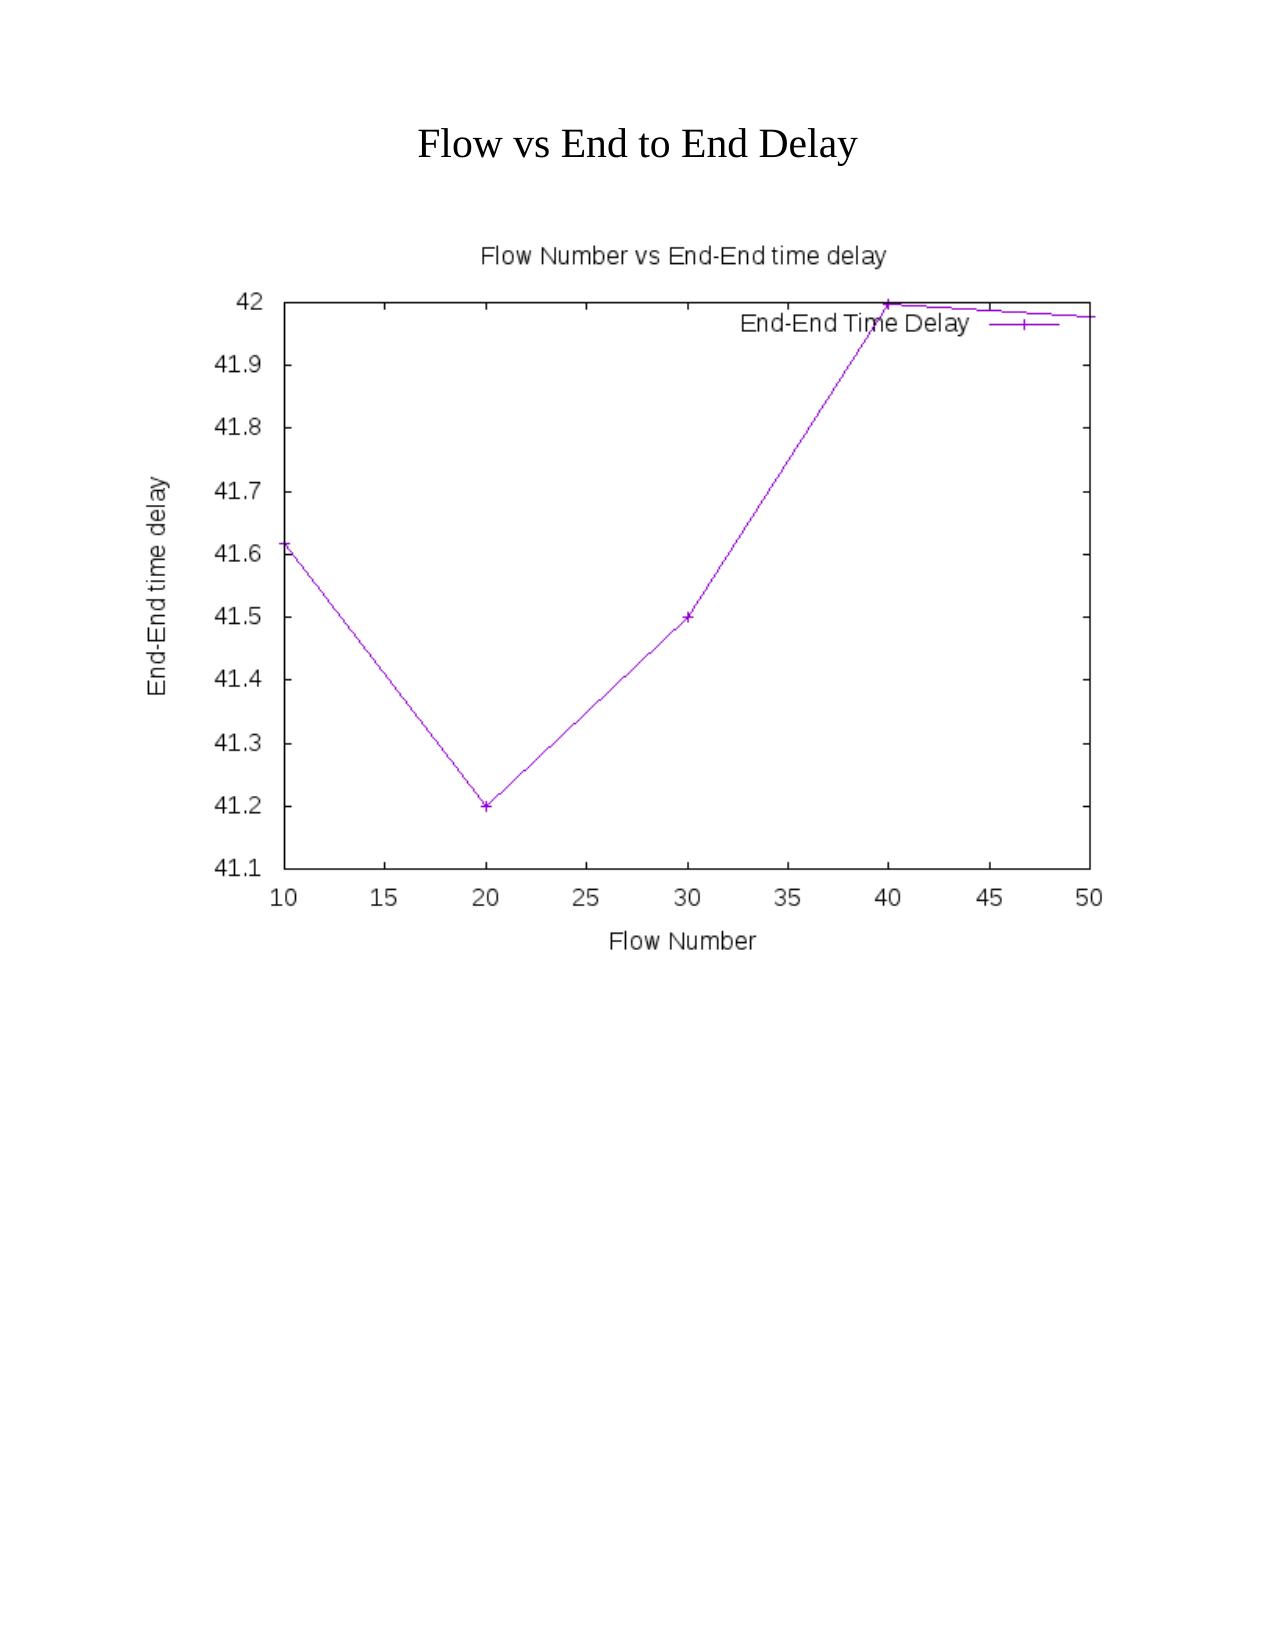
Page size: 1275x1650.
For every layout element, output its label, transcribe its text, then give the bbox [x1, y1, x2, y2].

picture [137, 213, 1138, 964]
text Flow vs End to End Delay [118, 118, 1157, 166]
